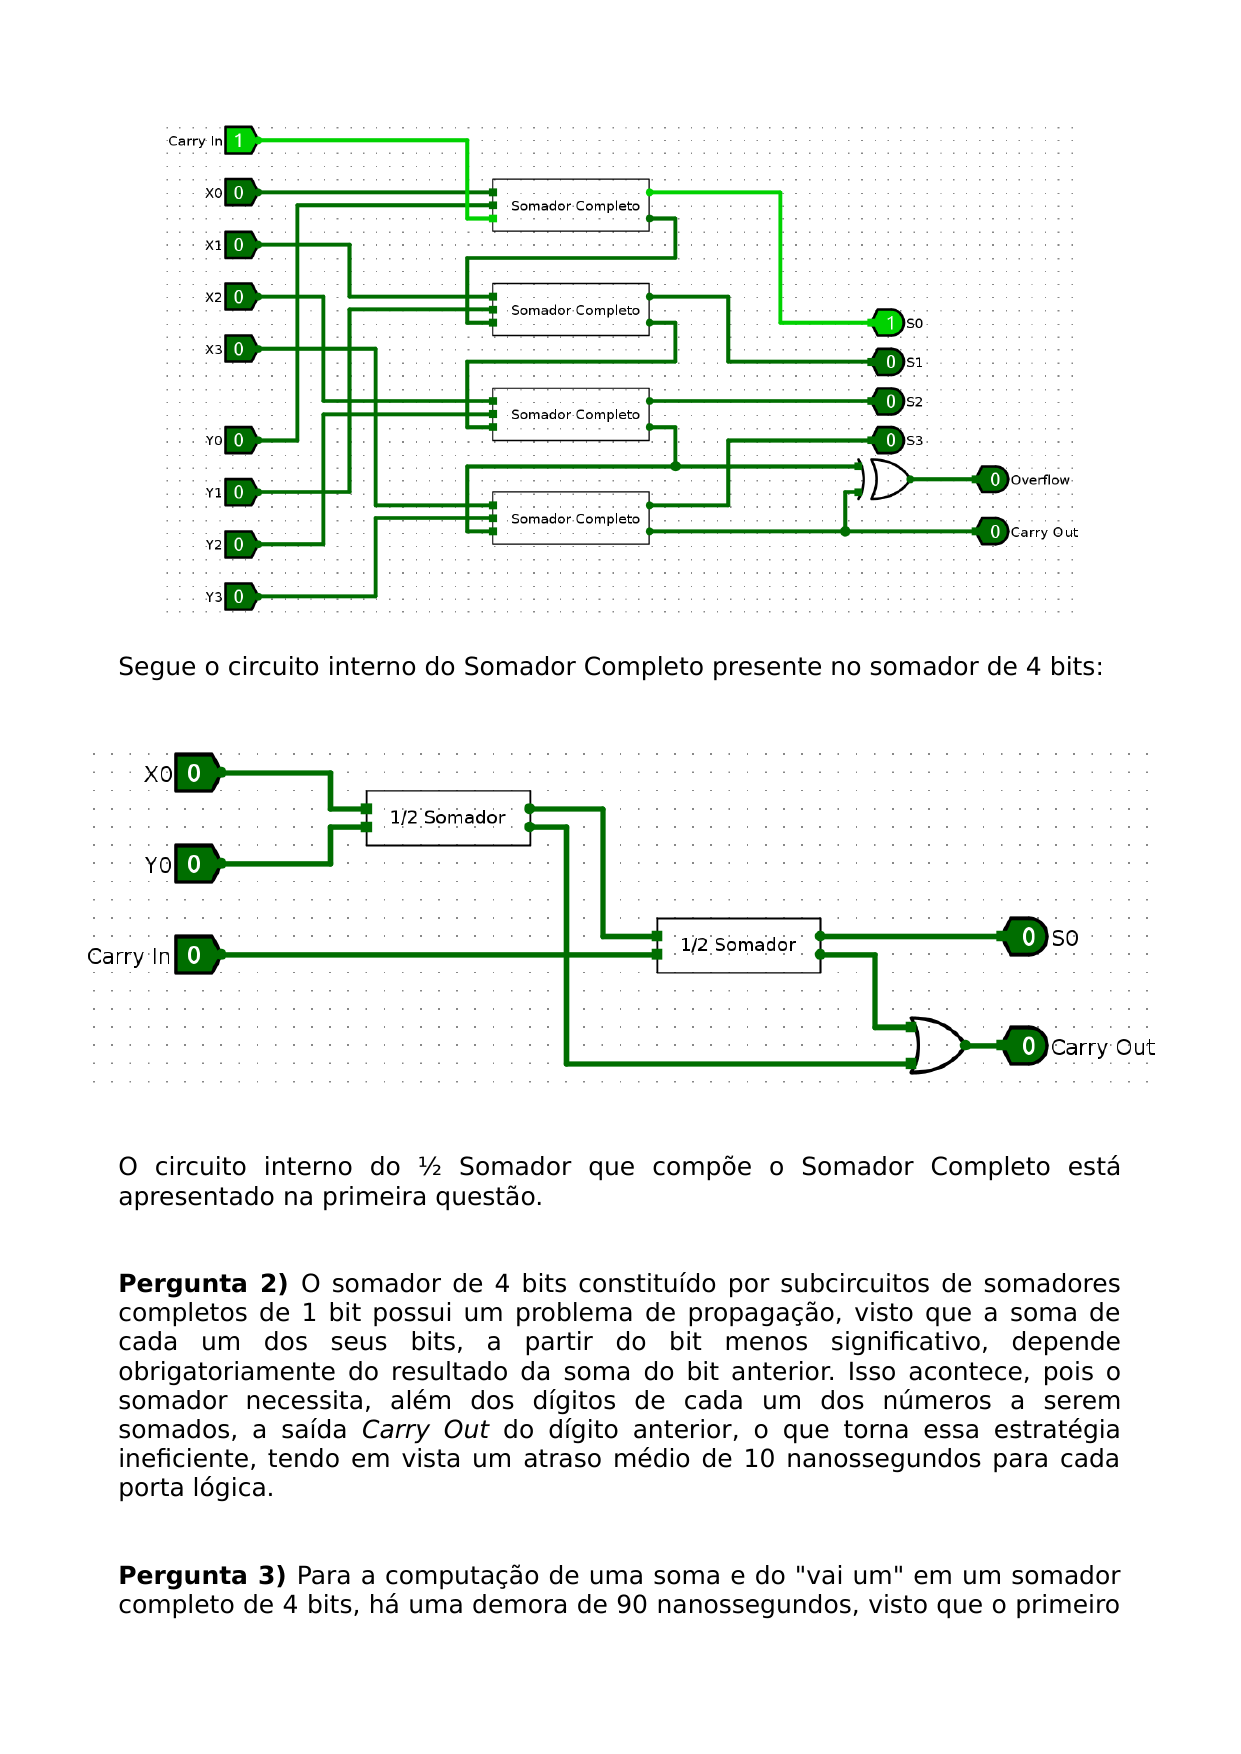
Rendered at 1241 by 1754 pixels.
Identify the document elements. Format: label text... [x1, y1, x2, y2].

text Pergunta 3) Para a computação de uma soma e do "vai um" em um somador completo de 4 bits, há uma demora de 90 nanossegundos, visto que o primeiro [118, 1561, 1122, 1619]
text Pergunta 2) O somador de 4 bits constituído por subcircuitos de somadores completos de 1 bit possui um problema de propagação, visto que a soma de cada um dos seus bits, a partir do bit menos significativo, depende obrigatoriamente do resultado da soma do bit anterior. Isso acontece, pois o somador necessita, além dos dígitos de cada um dos números a serem somados, a saída Carry Out do dígito anterior, o que torna essa estratégia ineficiente, tendo em vista um atraso médio de 10 nanossegundos para cada porta lógica. [118, 1269, 1122, 1502]
picture [158, 118, 1082, 623]
picture [79, 739, 1162, 1095]
text O circuito interno do ½ Somador que compõe o Somador Completo está apresentado na primeira questão. [118, 1152, 1122, 1211]
text Segue o circuito interno do Somador Completo presente no somador de 4 bits: [118, 652, 1122, 681]
